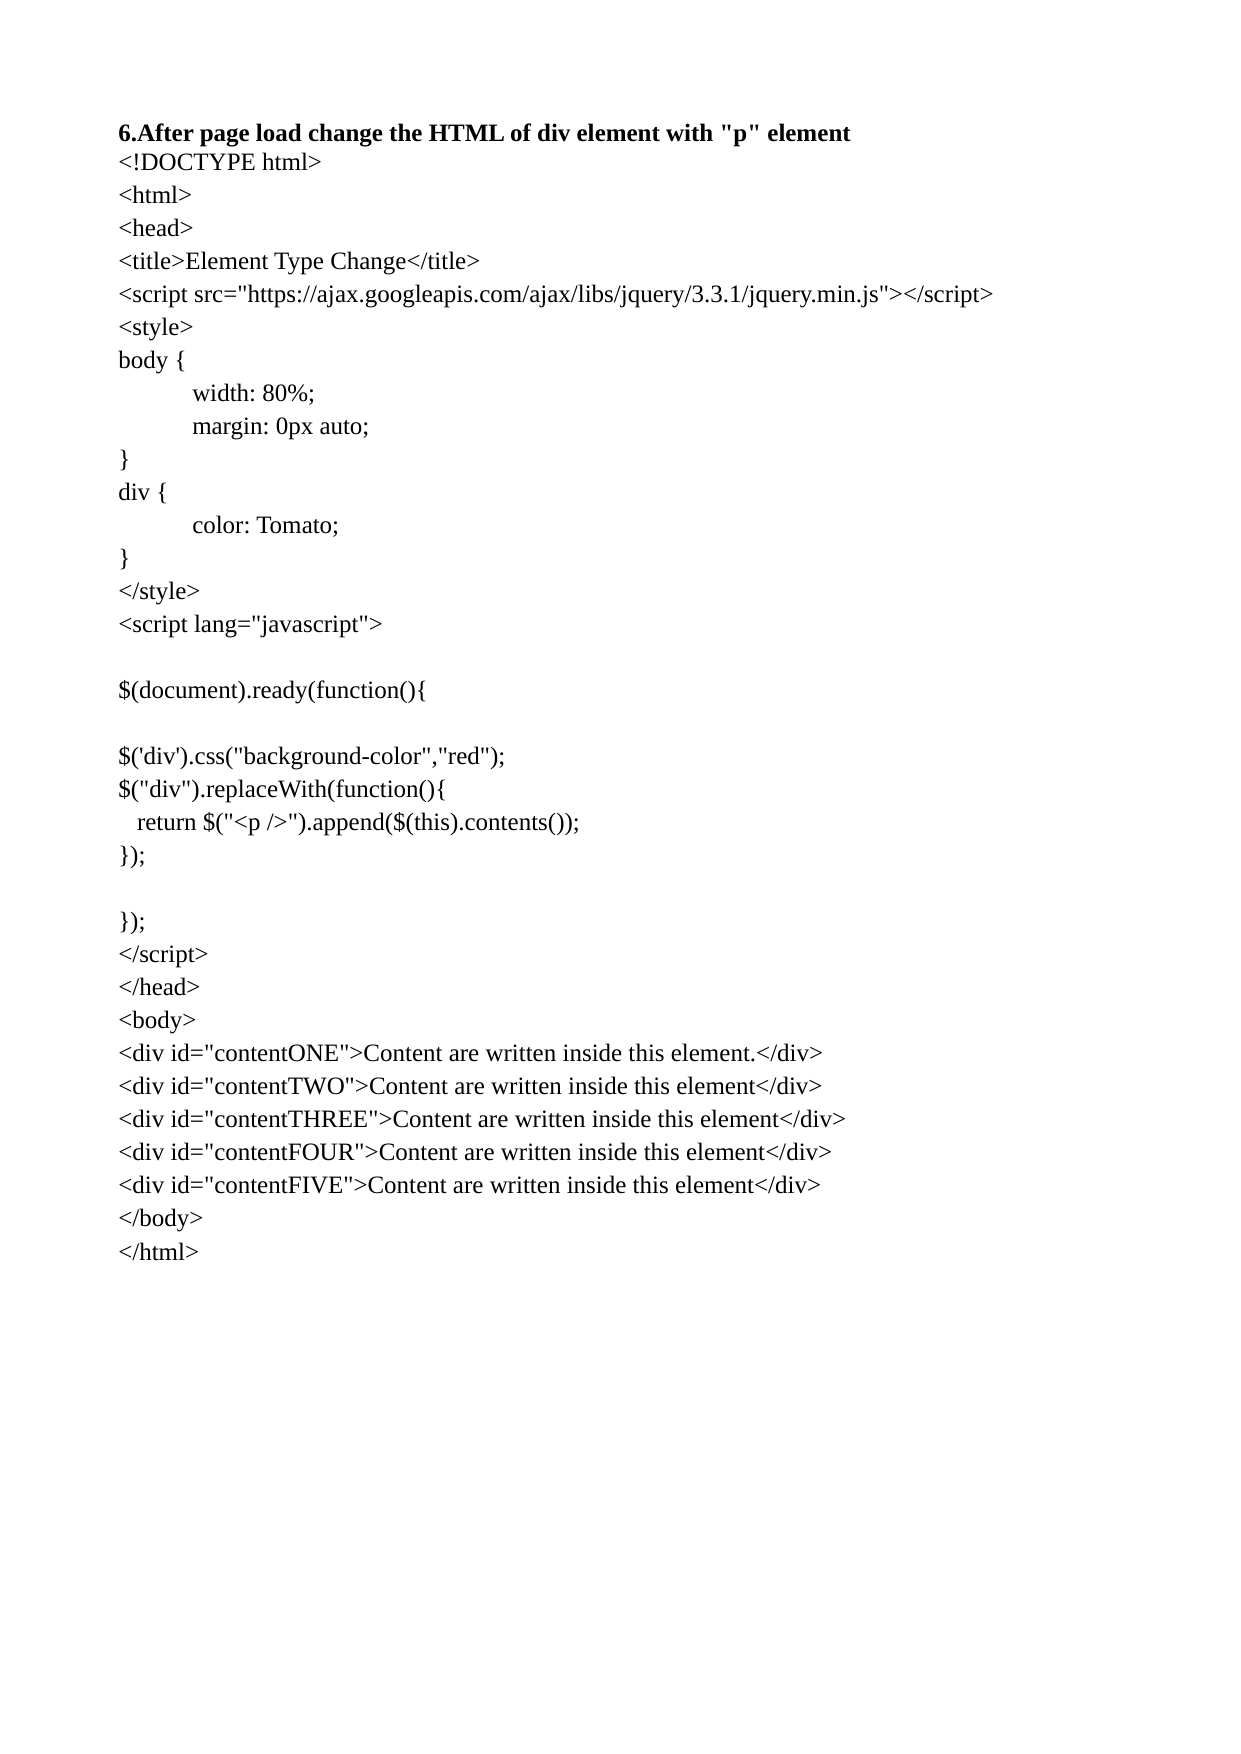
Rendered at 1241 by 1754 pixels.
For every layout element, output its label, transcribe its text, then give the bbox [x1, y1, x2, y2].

text <div id="contentTHREE">Content are written inside this element</div> [118, 1104, 1122, 1133]
text 6.After page load change the HTML of div element with "p" element [118, 118, 1122, 147]
text <body> [118, 1005, 1122, 1034]
text </head> [118, 972, 1122, 1001]
text }); [118, 840, 1122, 869]
text $('div').css("background-color","red"); [118, 741, 1122, 770]
text <div id="contentFIVE">Content are written inside this element</div> [118, 1171, 1122, 1199]
text <!DOCTYPE html> [118, 147, 1122, 176]
text </html> [118, 1237, 1122, 1265]
text $(document).ready(function(){ [118, 675, 1122, 704]
text } [118, 543, 1122, 572]
text $("div").replaceWith(function(){ [118, 774, 1122, 803]
text width: 80%; [118, 378, 1122, 407]
text }); [118, 906, 1122, 935]
text margin: 0px auto; [118, 411, 1122, 440]
text <div id="contentONE">Content are written inside this element.</div> [118, 1038, 1122, 1067]
text } [118, 444, 1122, 473]
text div { [118, 477, 1122, 506]
text </script> [118, 939, 1122, 968]
text return $("<p />").append($(this).contents()); [118, 807, 1122, 836]
text <div id="contentFOUR">Content are written inside this element</div> [118, 1137, 1122, 1166]
text <html> [118, 180, 1122, 209]
text <script lang="javascript"> [118, 609, 1122, 638]
text </style> [118, 576, 1122, 605]
text <style> [118, 312, 1122, 341]
text <head> [118, 213, 1122, 242]
text <title>Element Type Change</title> [118, 246, 1122, 275]
text </body> [118, 1203, 1122, 1232]
text <div id="contentTWO">Content are written inside this element</div> [118, 1071, 1122, 1100]
text body { [118, 345, 1122, 374]
text color: Tomato; [118, 510, 1122, 539]
text <script src="https://ajax.googleapis.com/ajax/libs/jquery/3.3.1/jquery.min.js"></script> [118, 279, 1122, 308]
